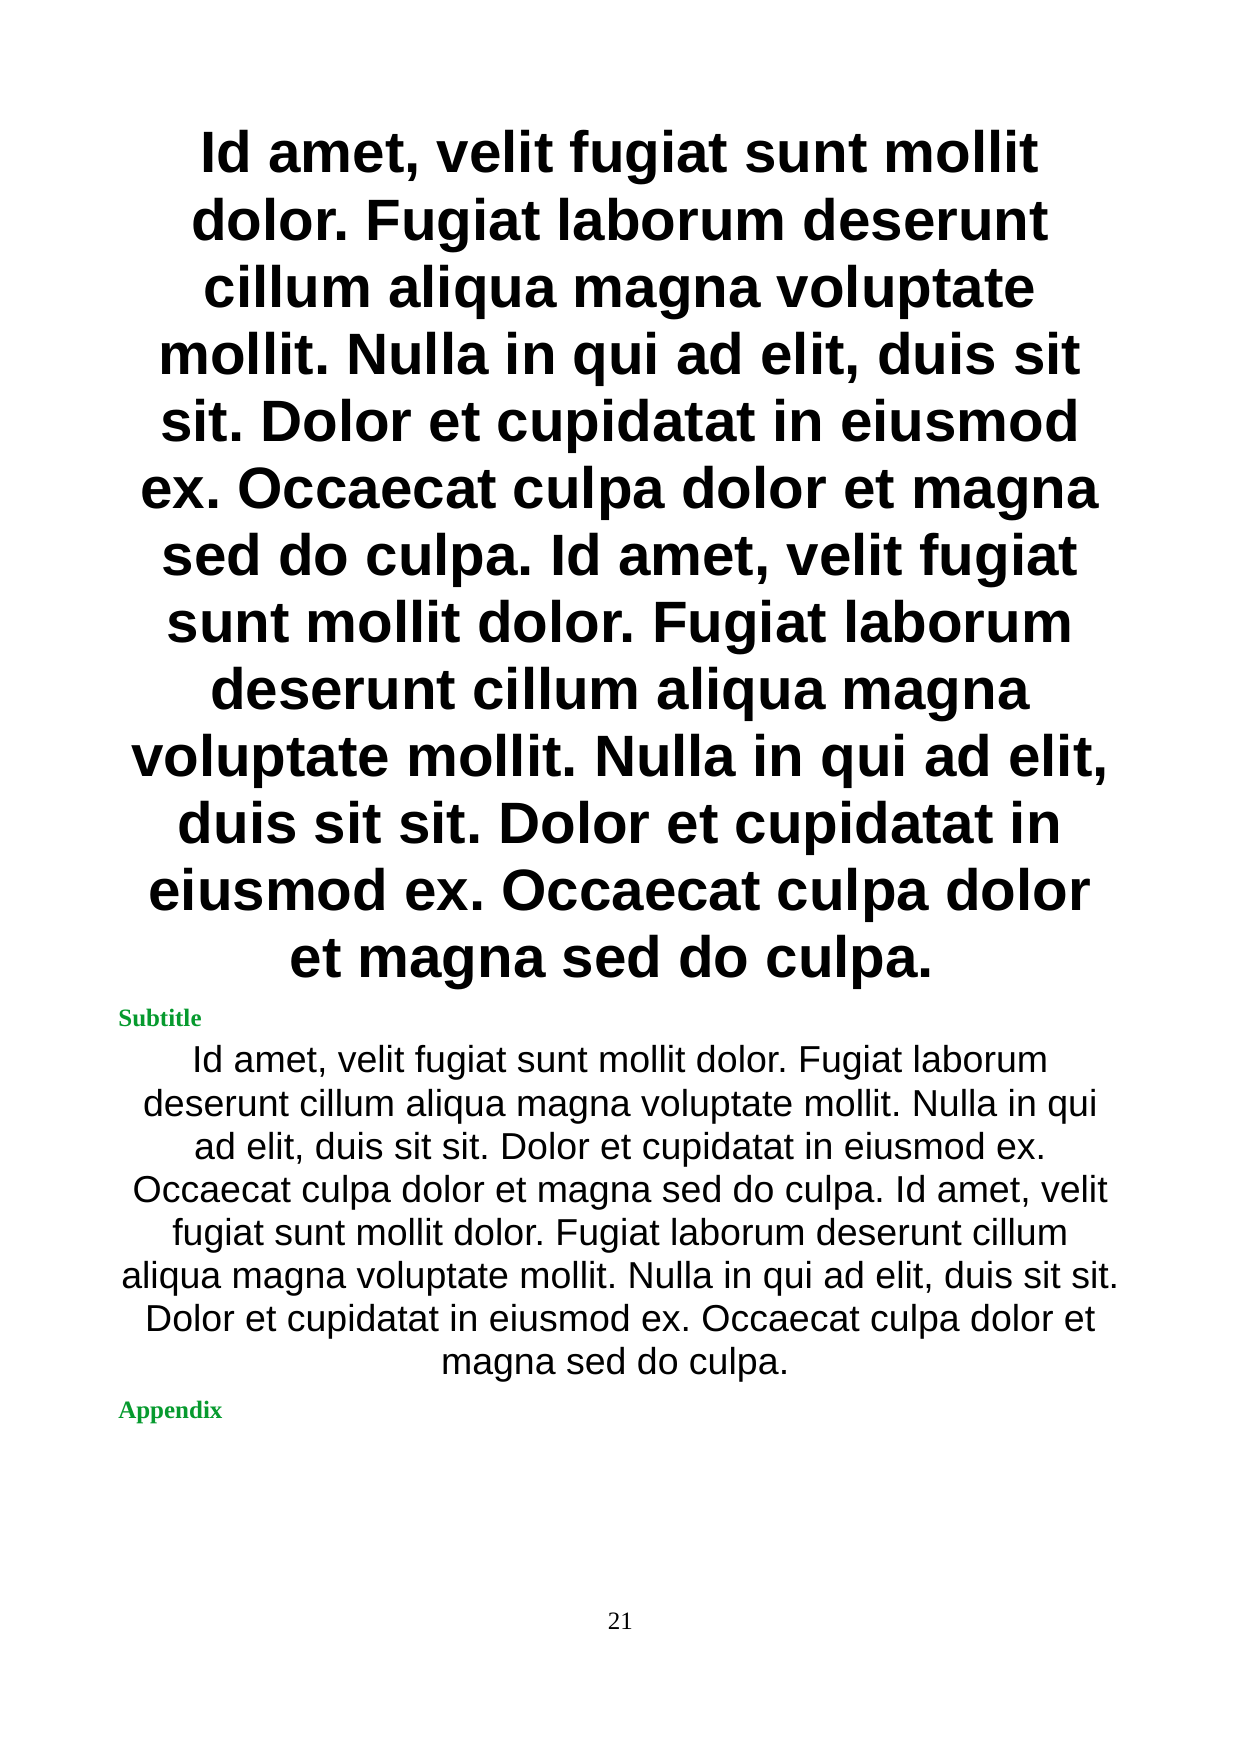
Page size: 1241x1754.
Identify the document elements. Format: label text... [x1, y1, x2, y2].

subtitle Id amet, velit fugiat sunt mollit dolor. Fugiat laborum deserunt cillum aliqua magna voluptate mollit. Nulla in qui ad elit, duis sit sit. Dolor et cupidatat in eiusmod ex. Occaecat culpa dolor et magna sed do culpa. Id amet, velit fugiat sunt mollit dolor. Fugiat laborum deserunt cillum aliqua magna voluptate mollit. Nulla in qui ad elit, duis sit sit. Dolor et cupidatat in eiusmod ex. Occaecat culpa dolor et magna sed do culpa. [118, 1038, 1122, 1383]
text Subtitle [118, 1003, 1122, 1031]
text Appendix [118, 1395, 1122, 1424]
title Id amet, velit fugiat sunt mollit dolor. Fugiat laborum deserunt cillum aliqua magna voluptate mollit. Nulla in qui ad elit, duis sit sit. Dolor et cupidatat in eiusmod ex. Occaecat culpa dolor et magna sed do culpa. Id amet, velit fugiat sunt mollit dolor. Fugiat laborum deserunt cillum aliqua magna voluptate mollit. Nulla in qui ad elit, duis sit sit. Dolor et cupidatat in eiusmod ex. Occaecat culpa dolor et magna sed do culpa. [118, 118, 1122, 990]
